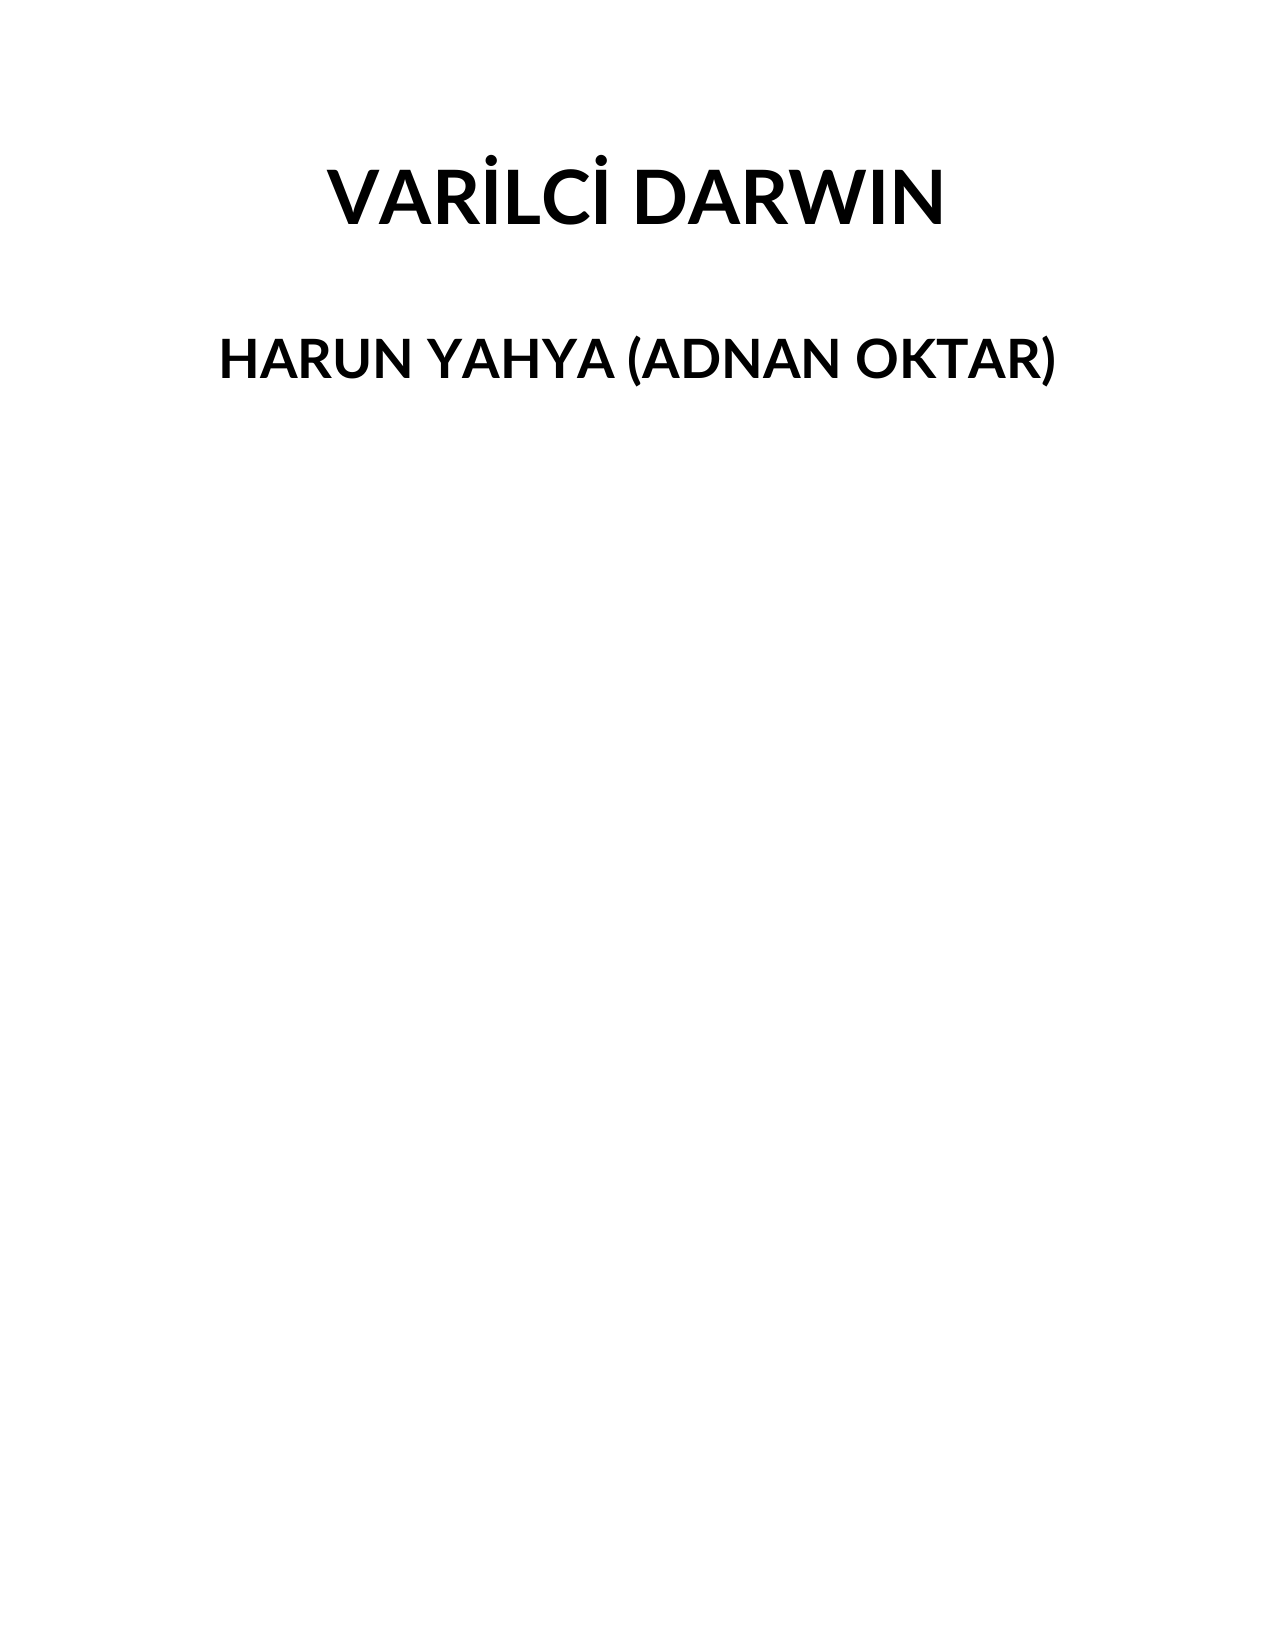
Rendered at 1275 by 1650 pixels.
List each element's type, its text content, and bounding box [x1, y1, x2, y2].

subtitle VARİLCİ DARWIN [75, 150, 1200, 240]
text HARUN YAHYA (ADNAN OKTAR) [75, 325, 1200, 390]
